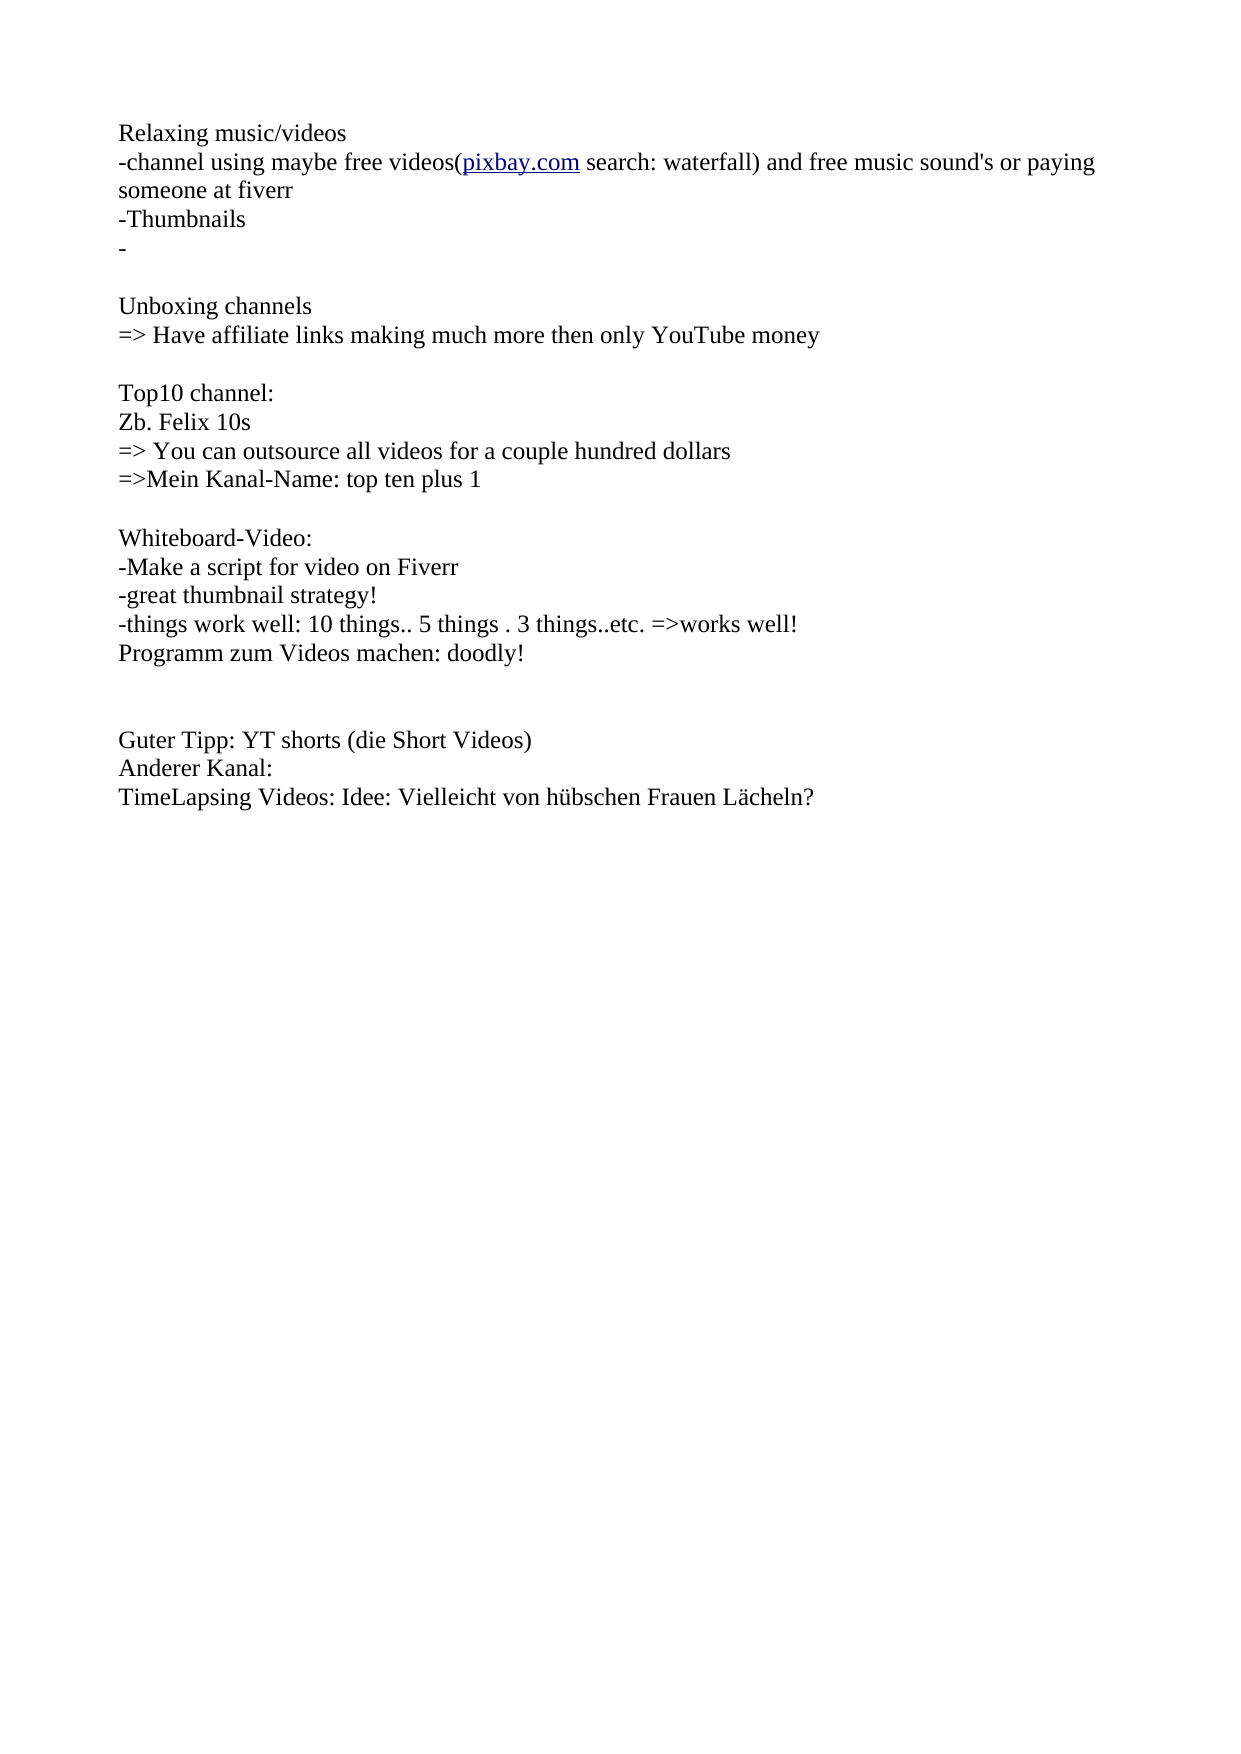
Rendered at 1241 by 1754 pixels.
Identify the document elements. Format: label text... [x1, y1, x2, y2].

text Anderer Kanal: [118, 753, 1122, 782]
text => Have affiliate links making much more then only YouTube money [118, 320, 1122, 349]
text Relaxing music/videos [118, 118, 1122, 147]
text Unboxing channels [118, 291, 1122, 320]
text -channel using maybe free videos(pixbay.com search: waterfall) and free music sound's or paying someone at fiverr [118, 147, 1122, 204]
text -Make a script for video on Fiverr [118, 552, 1122, 580]
text =>Mein Kanal-Name: top ten plus 1 [118, 464, 1122, 493]
text Whiteboard-Video: [118, 523, 1122, 552]
text -things work well: 10 things.. 5 things . 3 things..etc. =>works well! [118, 609, 1122, 638]
text Guter Tipp: YT shorts (die Short Videos) [118, 725, 1122, 753]
text Programm zum Videos machen: doodly! [118, 638, 1122, 695]
text => You can outsource all videos for a couple hundred dollars [118, 436, 1122, 464]
text Zb. Felix 10s [118, 407, 1122, 436]
text TimeLapsing Videos: Idee: Vielleicht von hübschen Frauen Lächeln? [118, 782, 1122, 811]
text - [118, 233, 1122, 262]
text -great thumbnail strategy! [118, 580, 1122, 609]
text Top10 channel: [118, 378, 1122, 407]
text -Thumbnails [118, 204, 1122, 233]
